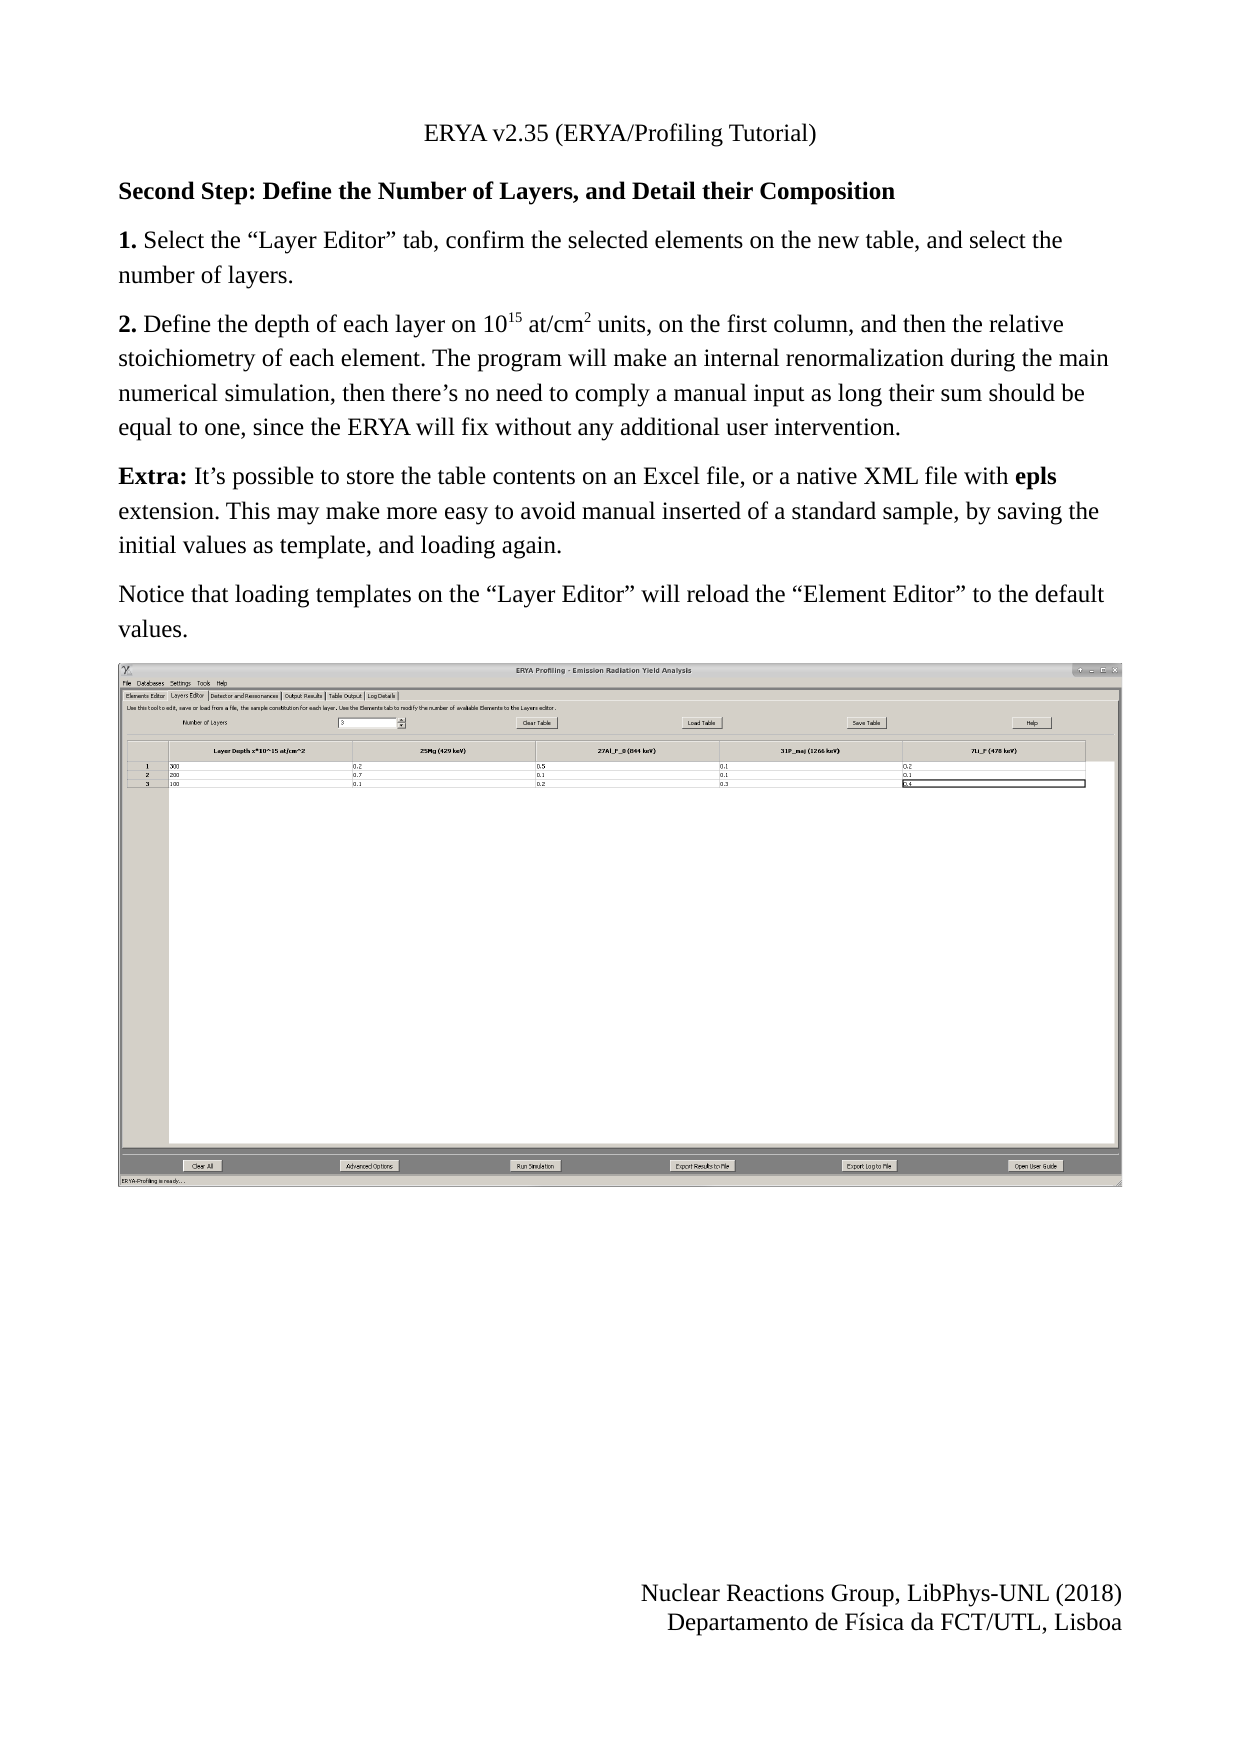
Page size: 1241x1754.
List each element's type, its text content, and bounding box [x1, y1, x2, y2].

text Extra: It’s possible to store the table contents on an Excel file, or a native XML file with epls extension. This may make more easy to avoid manual inserted of a standard sample, by saving the initial values as template, and loading again. [118, 461, 1122, 559]
picture [118, 663, 1123, 1187]
text Second Step: Define the Number of Layers, and Detail their Composition [118, 176, 1122, 205]
text 1. Select the “Layer Editor” tab, confirm the selected elements on the new table, and select the number of layers. [118, 225, 1122, 289]
text Notice that loading templates on the “Layer Editor” will reload the “Element Editor” to the default values. [118, 579, 1122, 643]
text 2. Define the depth of each layer on 1015 at/cm2 units, on the first column, and then the relative stoichiometry of each element. The program will make an internal renormalization during the main numerical simulation, then there’s no need to comply a manual input as long their sum should be equal to one, since the ERYA will fix without any additional user intervention. [118, 309, 1122, 441]
